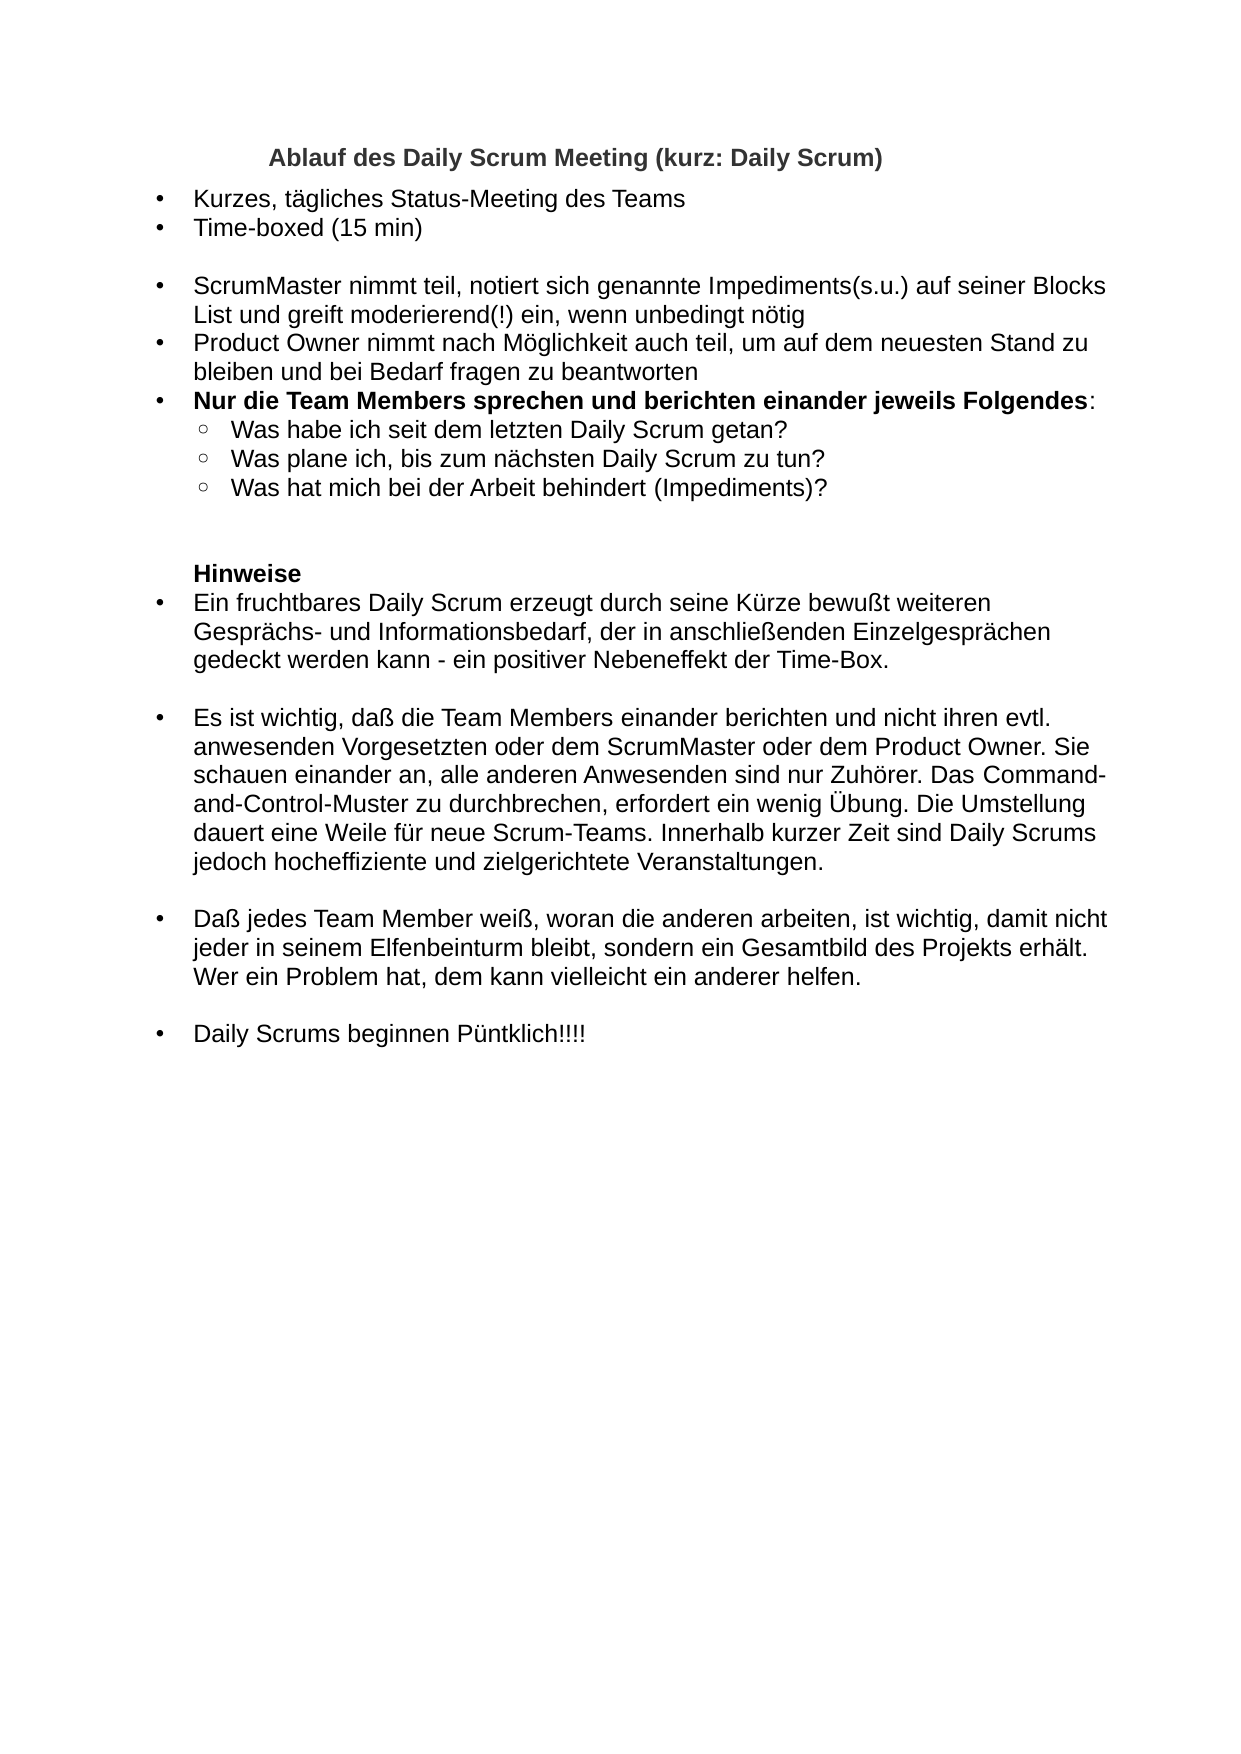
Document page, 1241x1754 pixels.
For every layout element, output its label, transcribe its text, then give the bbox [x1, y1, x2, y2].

list Daß jedes Team Member weiß, woran die anderen arbeiten, ist wichtig, damit nicht jeder in seinem Elfenbeinturm bleibt, sondern ein Gesamtbild des Projekts erhält. Wer ein Problem hat, dem kann vielleicht ein anderer helfen. [156, 904, 1122, 991]
list Product Owner nimmt nach Möglichkeit auch teil, um auf dem neuesten Stand zu bleiben und bei Bedarf fragen zu beantworten [156, 328, 1122, 386]
list Was habe ich seit dem letzten Daily Scrum getan? [193, 415, 1122, 444]
list Ein fruchtbares Daily Scrum erzeugt durch seine Kürze bewußt weiteren Gesprächs- und Informationsbedarf, der in anschließenden Einzelgesprächen gedeckt werden kann - ein positiver Nebeneffekt der Time-Box. [156, 588, 1122, 674]
list Time-boxed (15 min) [156, 213, 1122, 242]
list Kurzes, tägliches Status-Meeting des Teams [156, 184, 1122, 213]
list Was plane ich, bis zum nächsten Daily Scrum zu tun? [193, 444, 1122, 473]
subtitle Ablauf des Daily Scrum Meeting (kurz: Daily Scrum) [231, 143, 1122, 172]
list Hinweise [156, 559, 1122, 588]
list Was hat mich bei der Arbeit behindert (Impediments)? [193, 473, 1122, 530]
list Daily Scrums beginnen Püntklich!!!! [156, 1019, 1122, 1048]
list Es ist wichtig, daß die Team Members einander berichten und nicht ihren evtl. anwesenden Vorgesetzten oder dem ScrumMaster oder dem Product Owner. Sie schauen einander an, alle anderen Anwesenden sind nur Zuhörer. Das Command-and-Control-Muster zu durchbrechen, erfordert ein wenig Übung. Die Umstellung dauert eine Weile für neue Scrum-Teams. Innerhalb kurzer Zeit sind Daily Scrums jedoch hocheffiziente und zielgerichtete Veranstaltungen. [156, 703, 1122, 875]
list ScrumMaster nimmt teil, notiert sich genannte Impediments(s.u.) auf seiner Blocks List und greift moderierend(!) ein, wenn unbedingt nötig [156, 271, 1122, 328]
list Nur die Team Members sprechen und berichten einander jeweils Folgendes: [156, 386, 1122, 415]
